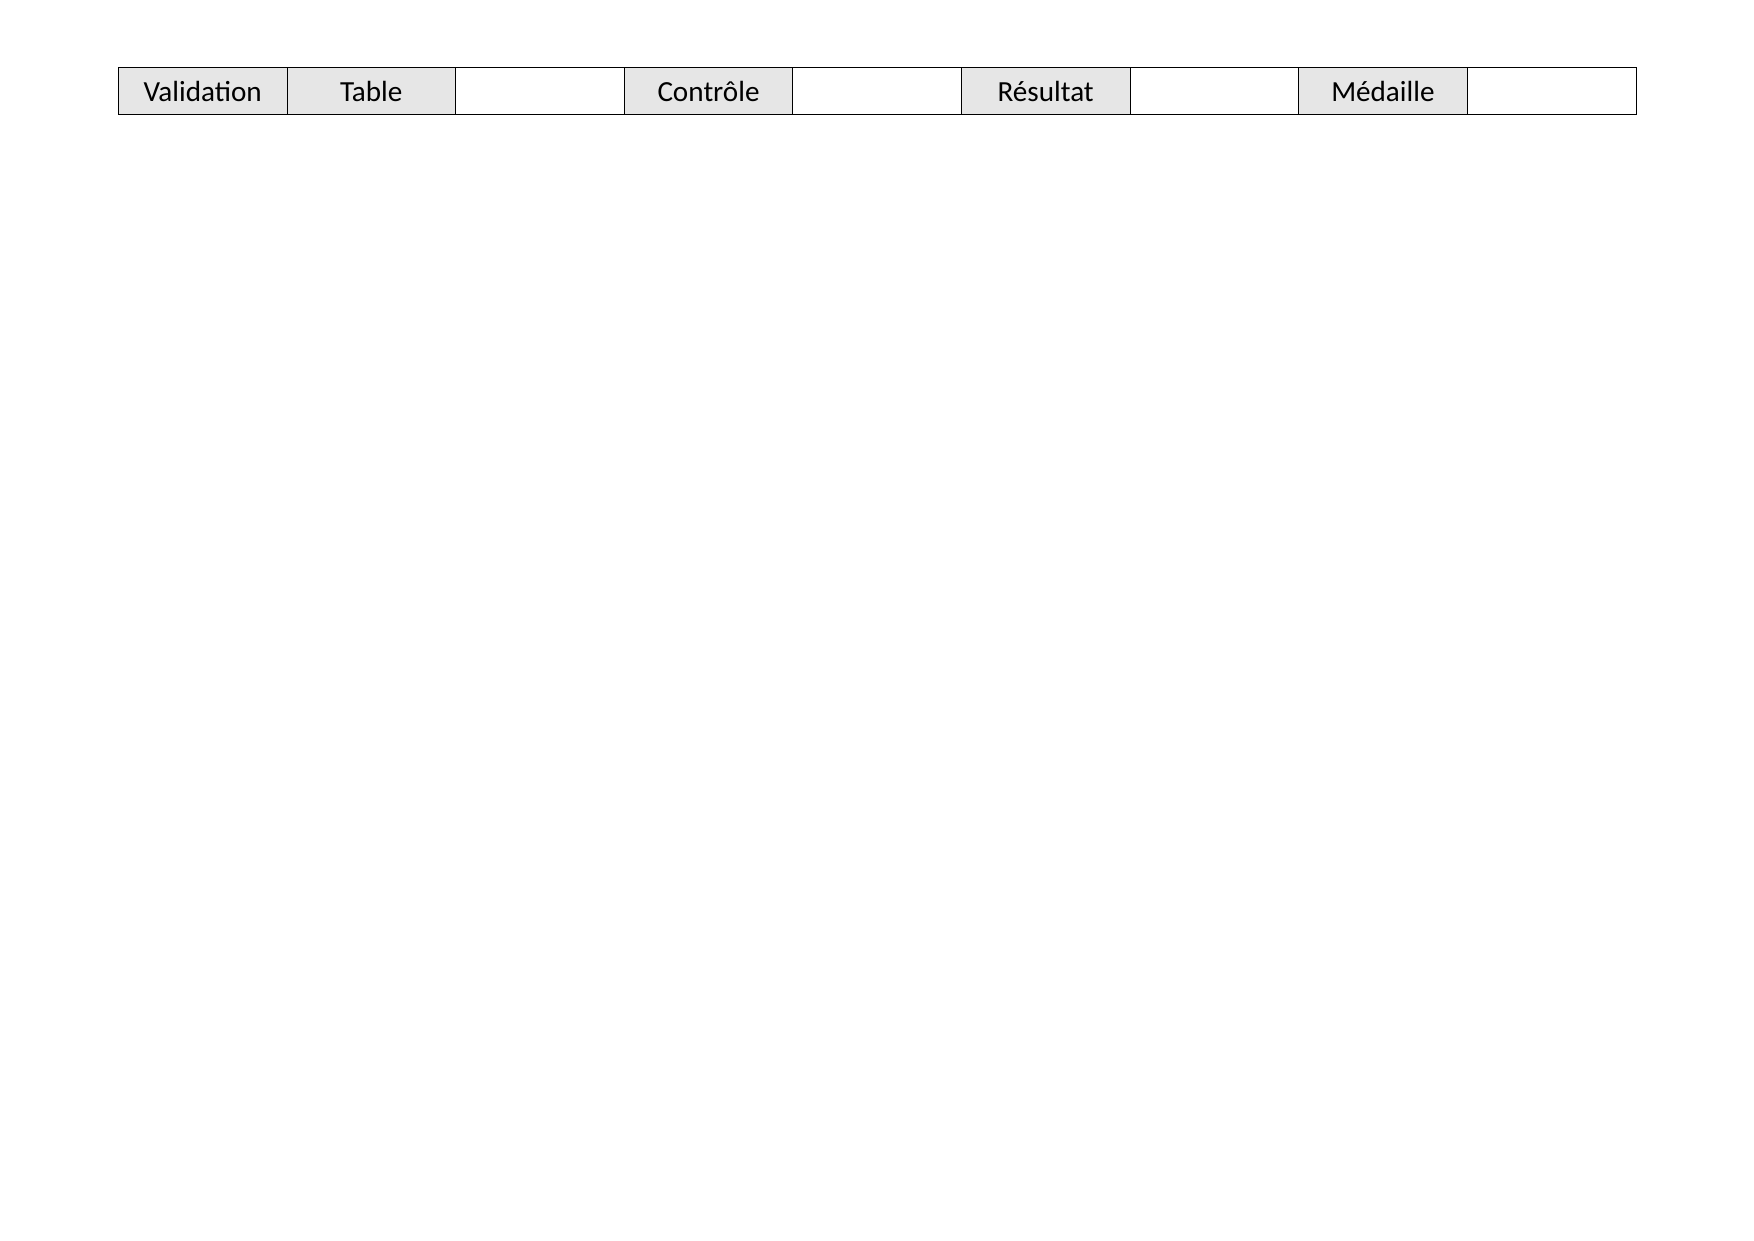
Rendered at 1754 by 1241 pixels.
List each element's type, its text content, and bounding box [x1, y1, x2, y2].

table_header Résultat [962, 68, 1130, 114]
table_header Médaille [1299, 68, 1467, 114]
table_header Contrôle [625, 68, 792, 114]
table_header [793, 68, 961, 114]
table_header [1131, 68, 1298, 114]
table_header Validation [119, 68, 287, 114]
table_header [1468, 68, 1636, 114]
table_header [456, 68, 624, 114]
table_header Table [288, 68, 455, 114]
